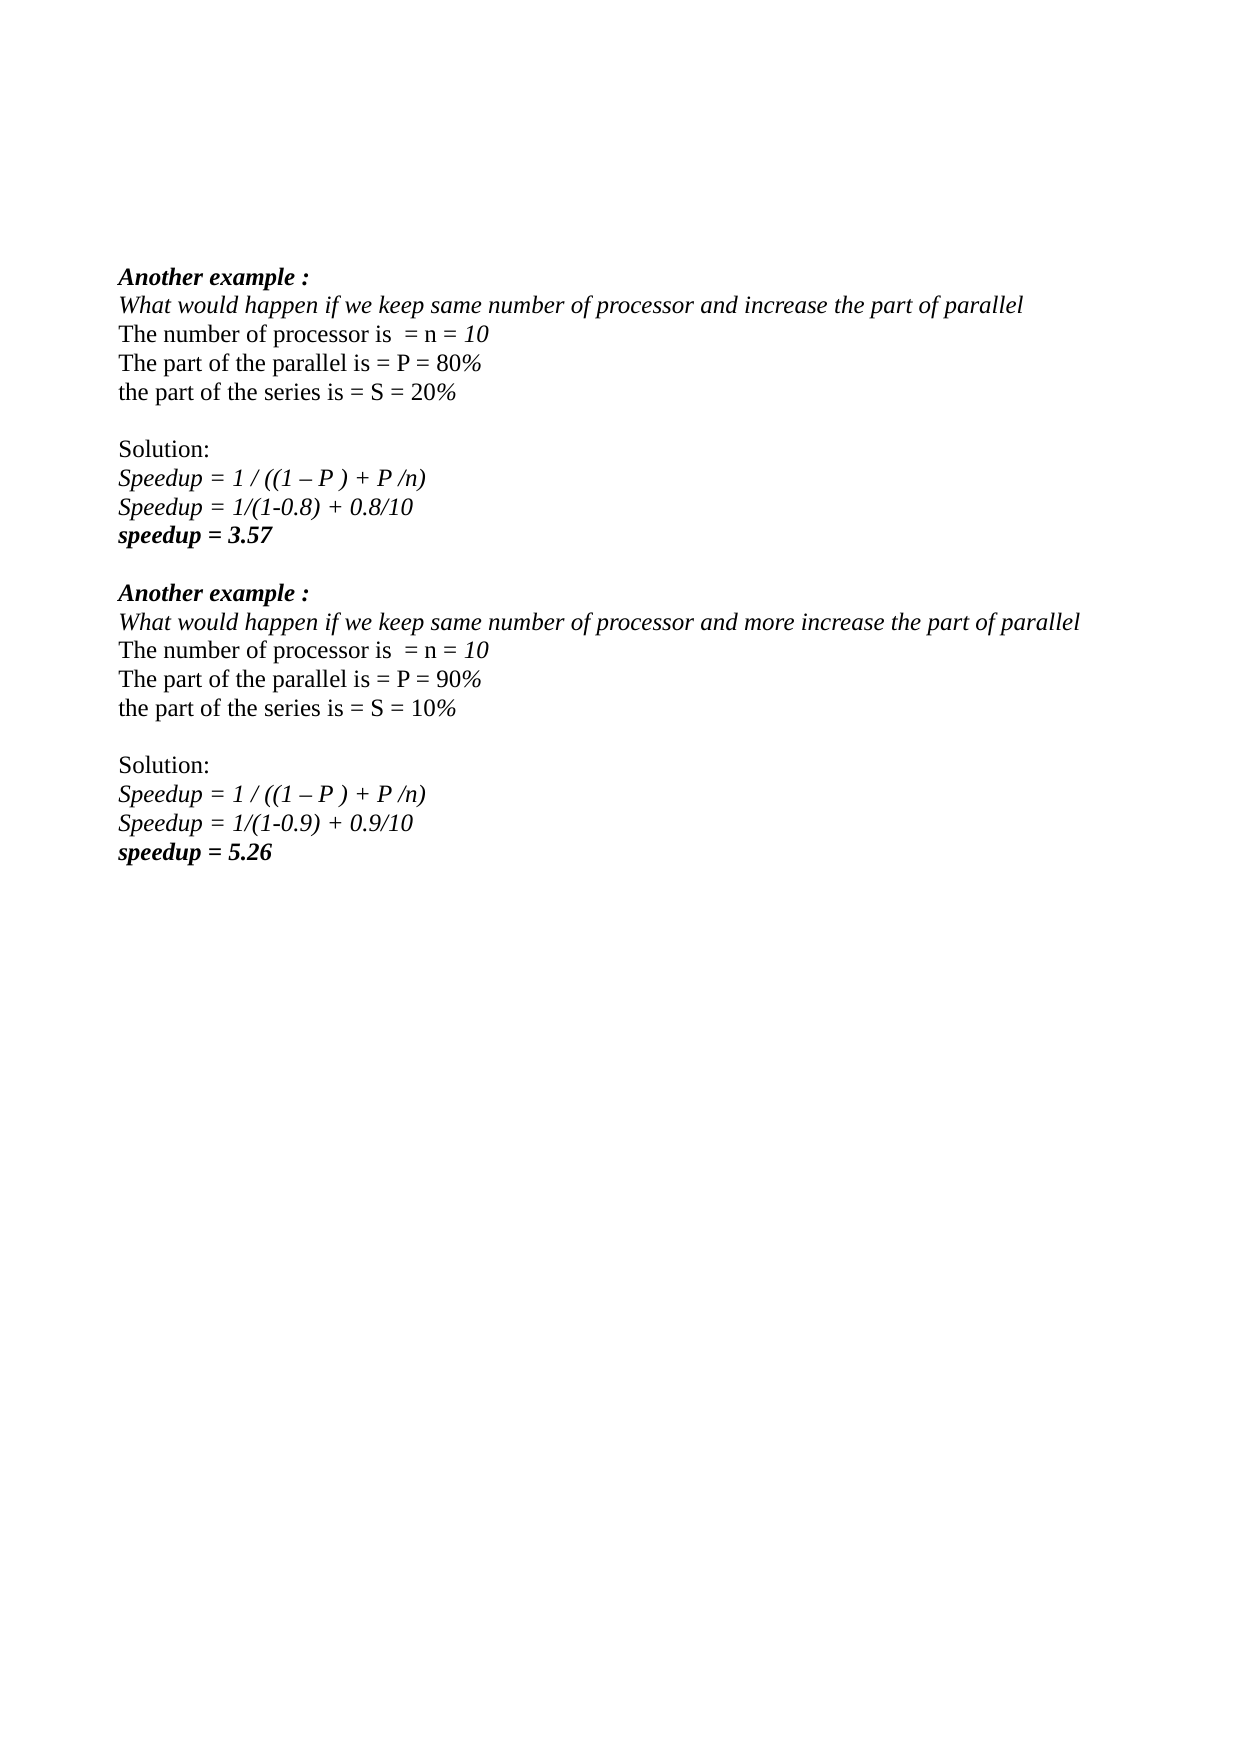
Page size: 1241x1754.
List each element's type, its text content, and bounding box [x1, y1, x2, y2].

text the part of the series is = S = 10% [118, 693, 1122, 722]
text speedup = 5.26 [118, 837, 1122, 866]
text speedup = 3.57 [118, 521, 1122, 549]
text Another example : [118, 578, 1122, 607]
text What would happen if we keep same number of processor and increase the part of parallel [118, 291, 1122, 319]
text The number of processor is = n = 10 [118, 636, 1122, 664]
text The part of the parallel is = P = 90% [118, 664, 1122, 693]
text Another example : [118, 262, 1122, 291]
text Solution: [118, 434, 1122, 463]
text What would happen if we keep same number of processor and more increase the part of parallel [118, 607, 1122, 636]
text The part of the parallel is = P = 80% [118, 348, 1122, 377]
text Speedup = 1 / ((1 – P ) + P /n) [118, 779, 1122, 808]
text Speedup = 1/(1-0.9) + 0.9/10 [118, 808, 1122, 837]
text Solution: [118, 751, 1122, 779]
text the part of the series is = S = 20% [118, 377, 1122, 406]
text Speedup = 1 / ((1 – P ) + P /n) [118, 463, 1122, 492]
text The number of processor is = n = 10 [118, 319, 1122, 348]
text Speedup = 1/(1-0.8) + 0.8/10 [118, 492, 1122, 521]
